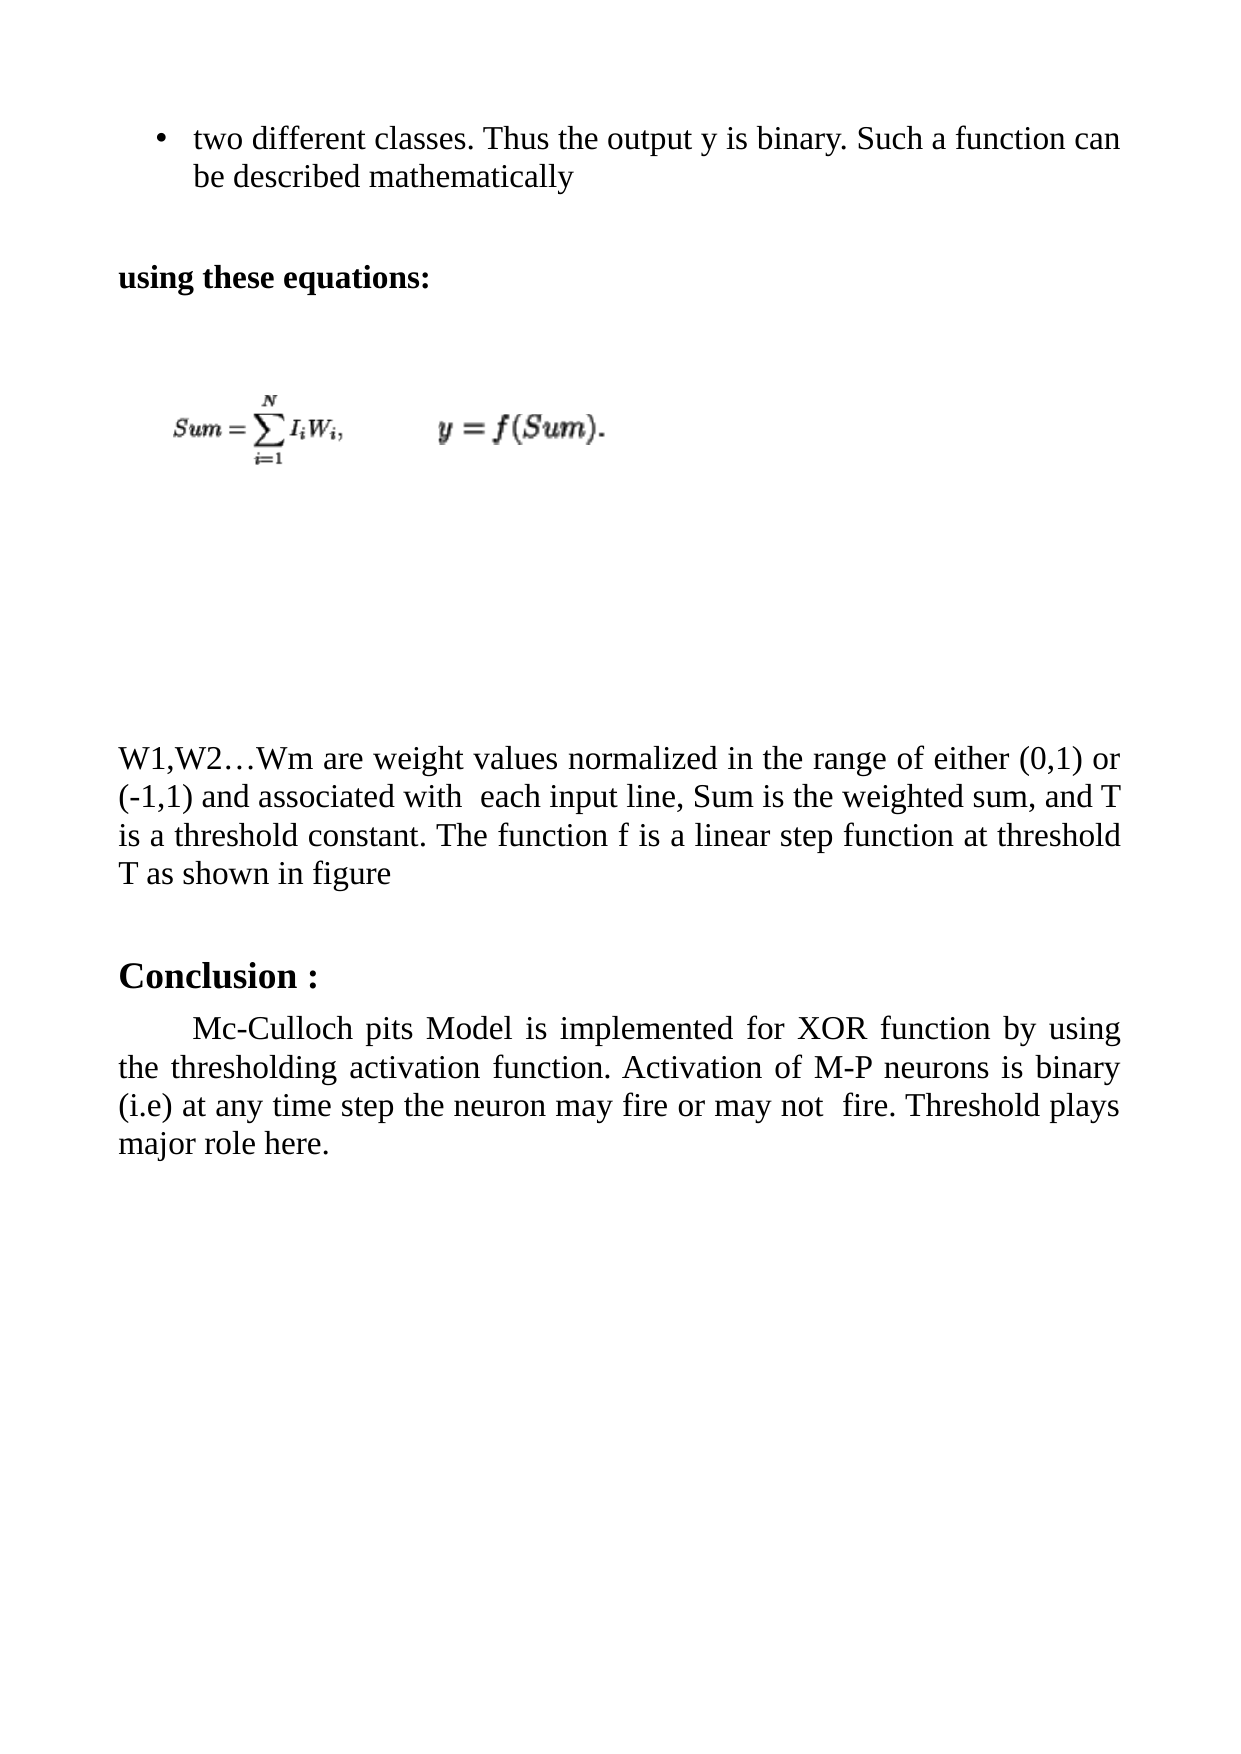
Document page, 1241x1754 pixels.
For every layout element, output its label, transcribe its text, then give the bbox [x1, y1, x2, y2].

text Mc-Culloch pits Model is implemented for XOR function by using the thresholding activation function. Activation of M-P neurons is binary (i.e) at any time step the neuron may fire or may not fire. Threshold plays major role here. [118, 1008, 1122, 1162]
picture [118, 394, 678, 504]
text Conclusion : [118, 953, 1122, 997]
text using these equations: [118, 257, 1122, 295]
text W1,W2…Wm are weight values normalized in the range of either (0,1) or (-1,1) and associated with each input line, Sum is the weighted sum, and T is a threshold constant. The function f is a linear step function at threshold T as shown in figure [118, 738, 1122, 891]
list two different classes. Thus the output y is binary. Such a function can be described mathematically [156, 118, 1122, 195]
